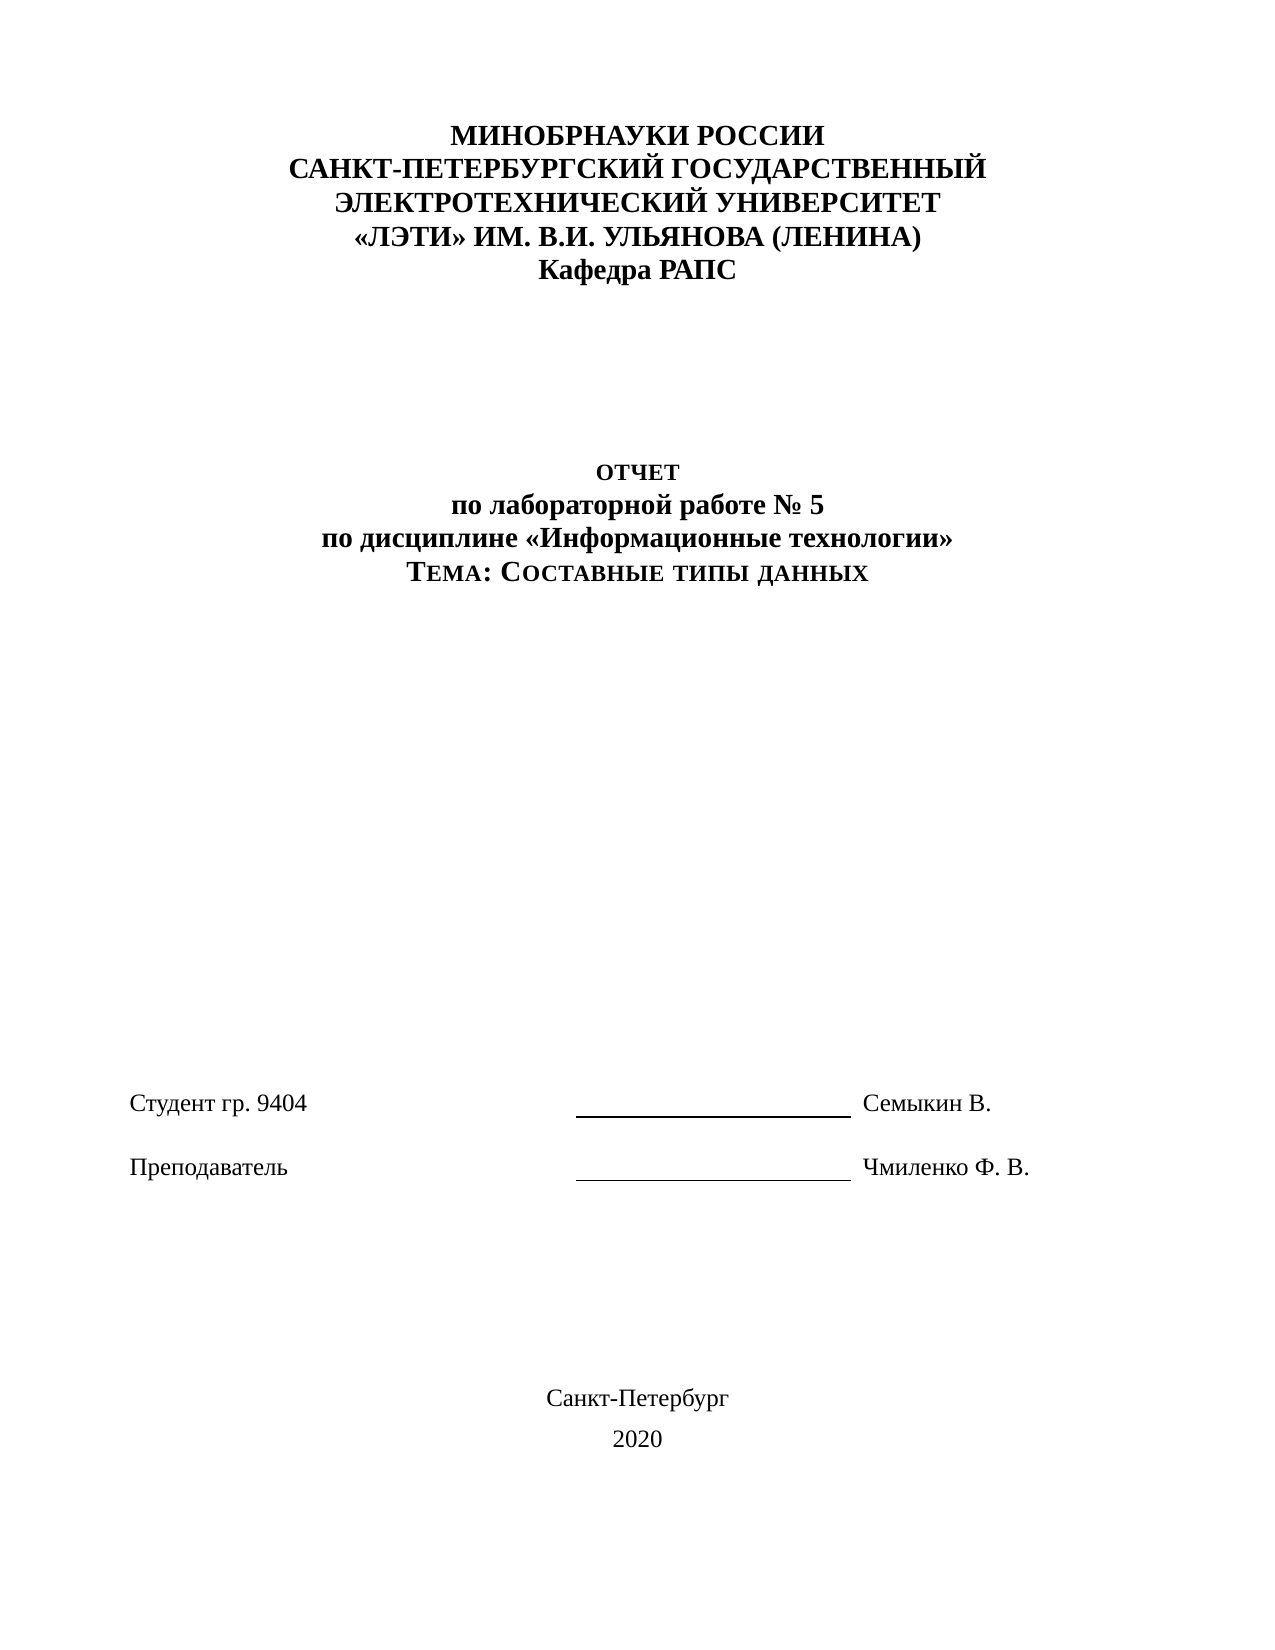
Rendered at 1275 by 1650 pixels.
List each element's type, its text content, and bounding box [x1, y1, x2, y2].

table_cell Преподаватель [118, 1116, 576, 1180]
text МИНОБРНАУКИ РОССИИ [118, 118, 1157, 152]
text по дисциплине «Информационные технологии» [118, 521, 1157, 554]
text Тема: Составные типы данных [118, 554, 1157, 588]
text Кафедра РАПС [118, 252, 1157, 286]
text по лабораторной работе № 5 [118, 487, 1157, 521]
text 2020 [118, 1424, 1157, 1453]
text электротехнический университет [118, 185, 1157, 219]
text Санкт-Петербург [118, 1383, 1157, 1411]
table_header Семыкин В. [851, 1053, 1157, 1116]
text Санкт-Петербургский государственный [118, 152, 1157, 185]
table_header [576, 1053, 851, 1116]
table_header Студент гр. 9404 [118, 1053, 576, 1116]
table_cell Чмиленко Ф. В. [851, 1116, 1157, 1180]
text отчет [118, 453, 1157, 487]
table_cell [576, 1118, 851, 1180]
text «ЛЭТИ» им. В.И. Ульянова (Ленина) [118, 219, 1157, 252]
